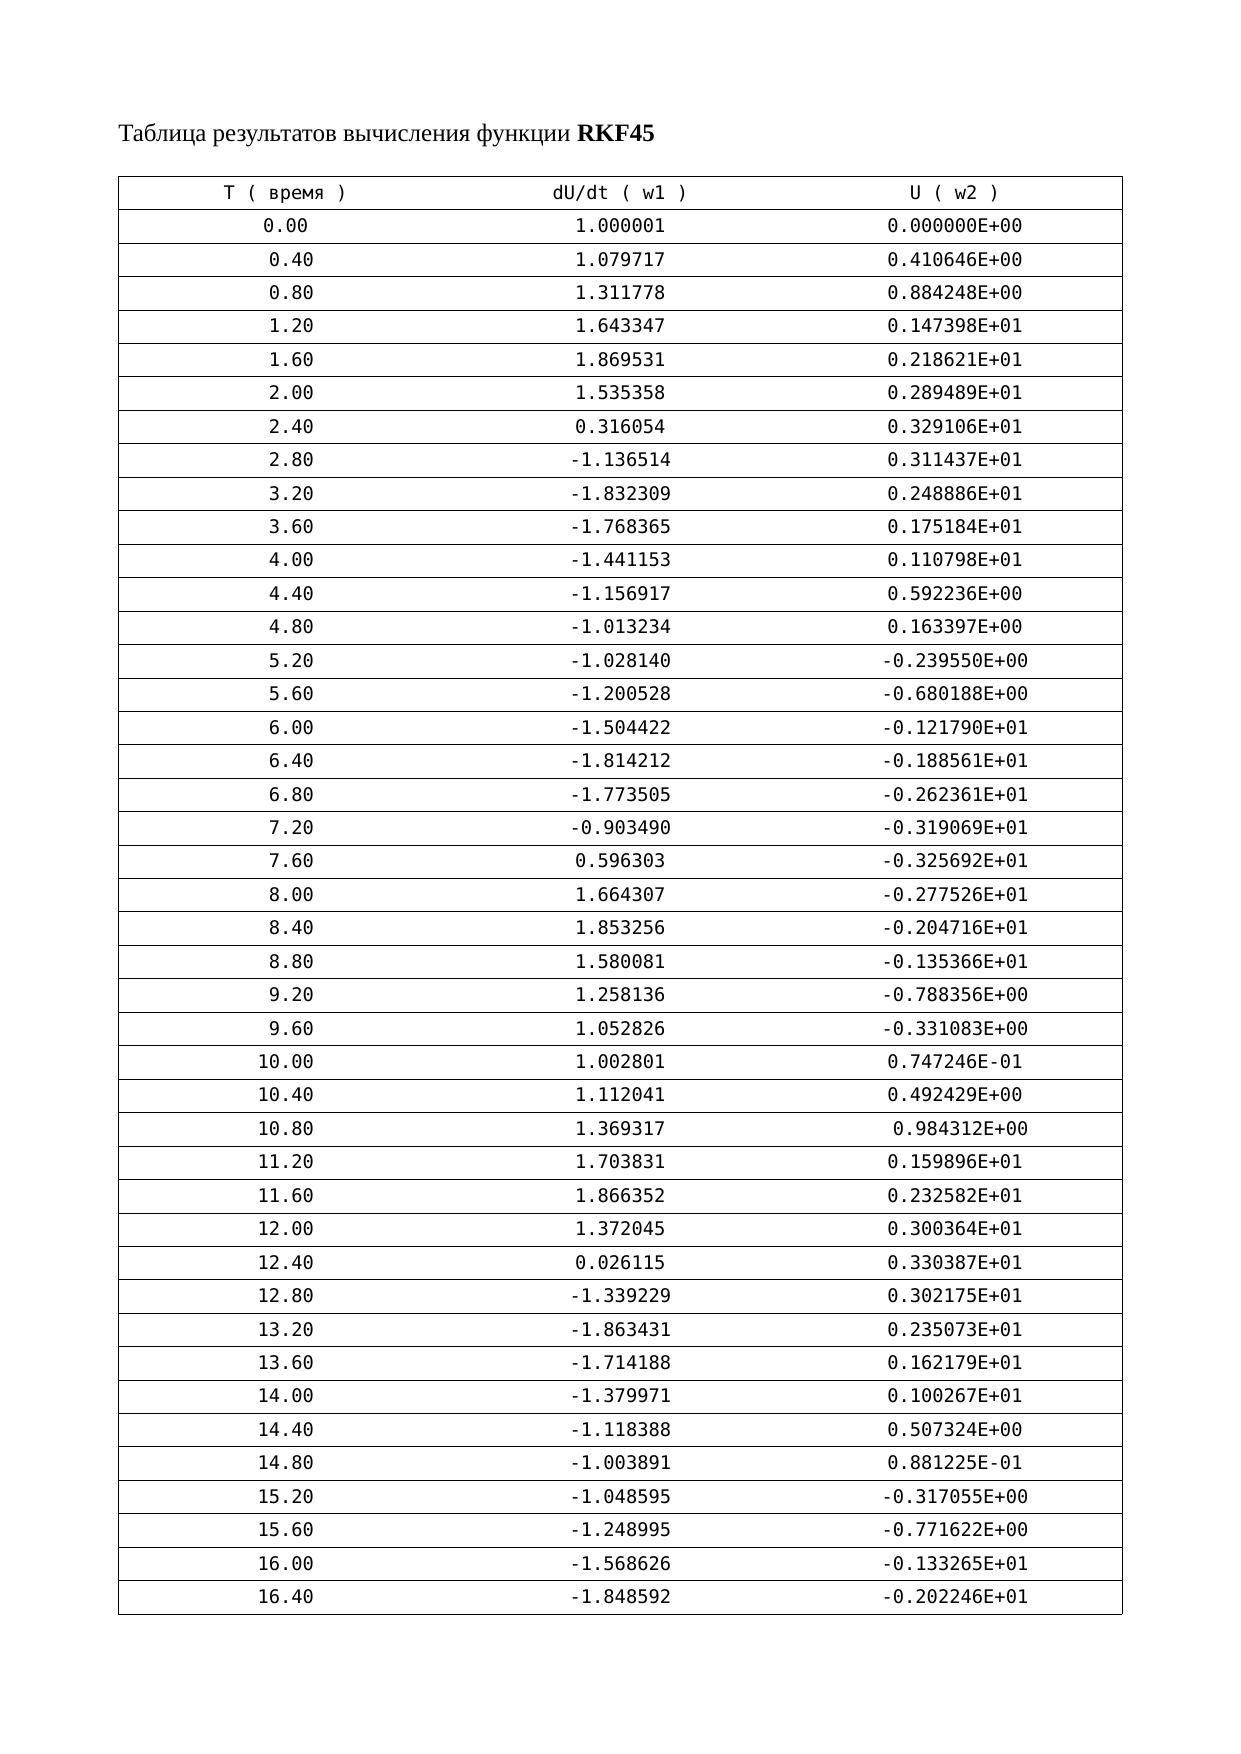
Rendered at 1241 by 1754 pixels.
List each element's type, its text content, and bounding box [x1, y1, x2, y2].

table_cell -1.814212 [453, 745, 787, 778]
table_cell 0.410646E+00 [788, 244, 1122, 276]
table_cell 6.00 [119, 712, 453, 744]
table_cell 5.20 [119, 645, 453, 677]
table_cell 0.507324E+00 [788, 1414, 1122, 1446]
table_cell -0.202246E+01 [788, 1581, 1122, 1614]
table_cell 0.235073E+01 [788, 1314, 1122, 1346]
table_cell 15.20 [119, 1481, 453, 1513]
table_cell 0.311437E+01 [788, 444, 1122, 477]
table_cell 9.60 [119, 1013, 453, 1045]
table_cell -1.773505 [453, 779, 787, 811]
table_cell 12.40 [119, 1247, 453, 1279]
table_cell 0.316054 [453, 411, 787, 443]
table_cell 1.20 [119, 311, 453, 343]
table_cell 0.147398E+01 [788, 311, 1122, 343]
table_header T ( время ) [119, 177, 453, 209]
table_cell 0.592236E+00 [788, 578, 1122, 611]
table_cell 1.258136 [453, 979, 787, 1012]
table_cell -1.339229 [453, 1280, 787, 1313]
table_cell 0.330387E+01 [788, 1247, 1122, 1279]
table_cell 8.40 [119, 912, 453, 945]
table_cell 0.492429E+00 [788, 1080, 1122, 1112]
table_cell -0.325692E+01 [788, 846, 1122, 878]
table_cell 3.60 [119, 511, 453, 544]
table_cell 2.00 [119, 377, 453, 410]
table_cell 1.311778 [453, 277, 787, 309]
table_cell 0.302175E+01 [788, 1280, 1122, 1313]
table_cell 1.002801 [453, 1046, 787, 1079]
table_cell 1.369317 [453, 1113, 787, 1146]
table_cell 1.60 [119, 344, 453, 376]
table_cell 0.984312E+00 [788, 1113, 1122, 1146]
table_cell -1.118388 [453, 1414, 787, 1446]
table_cell 16.00 [119, 1548, 453, 1580]
table_cell 13.60 [119, 1347, 453, 1379]
table_cell 0.000000E+00 [788, 210, 1122, 243]
table_cell 1.000001 [453, 210, 787, 243]
table_cell 12.00 [119, 1214, 453, 1246]
table_cell 0.40 [119, 244, 453, 276]
table_cell -0.204716E+01 [788, 912, 1122, 945]
table_cell 4.40 [119, 578, 453, 611]
table_cell -1.156917 [453, 578, 787, 611]
table_cell -1.848592 [453, 1581, 787, 1614]
table_cell -1.200528 [453, 679, 787, 711]
table_cell -0.135366E+01 [788, 946, 1122, 978]
table_cell 10.80 [119, 1113, 453, 1146]
table_cell -1.504422 [453, 712, 787, 744]
table_cell 7.20 [119, 812, 453, 844]
table_cell -0.331083E+00 [788, 1013, 1122, 1045]
table_cell 6.80 [119, 779, 453, 811]
table_cell 12.80 [119, 1280, 453, 1313]
table_header U ( w2 ) [788, 177, 1122, 209]
table_cell -1.248995 [453, 1514, 787, 1547]
table_cell 2.80 [119, 444, 453, 477]
table_cell -1.714188 [453, 1347, 787, 1379]
table_cell 10.00 [119, 1046, 453, 1079]
table_cell -0.680188E+00 [788, 679, 1122, 711]
table_cell -0.188561E+01 [788, 745, 1122, 778]
table_cell 6.40 [119, 745, 453, 778]
table_cell 0.80 [119, 277, 453, 309]
table_cell -0.788356E+00 [788, 979, 1122, 1012]
table_cell 9.20 [119, 979, 453, 1012]
table_cell -1.441153 [453, 545, 787, 577]
table_cell 0.881225E-01 [788, 1447, 1122, 1480]
table_cell 0.218621E+01 [788, 344, 1122, 376]
table_cell 14.40 [119, 1414, 453, 1446]
table_cell 13.20 [119, 1314, 453, 1346]
table_cell -1.379971 [453, 1381, 787, 1413]
table_cell 1.866352 [453, 1180, 787, 1212]
table_cell -0.262361E+01 [788, 779, 1122, 811]
table_cell 1.664307 [453, 879, 787, 911]
table_cell 0.248886E+01 [788, 478, 1122, 510]
table_cell 1.580081 [453, 946, 787, 978]
table_cell 1.869531 [453, 344, 787, 376]
table_cell -1.768365 [453, 511, 787, 544]
table_cell 4.00 [119, 545, 453, 577]
table_cell 14.00 [119, 1381, 453, 1413]
table_cell -0.277526E+01 [788, 879, 1122, 911]
table_cell 0.300364E+01 [788, 1214, 1122, 1246]
table_cell 8.80 [119, 946, 453, 978]
table_cell -0.903490 [453, 812, 787, 844]
table_cell 0.159896E+01 [788, 1147, 1122, 1179]
table_cell 0.175184E+01 [788, 511, 1122, 544]
table_cell 0.747246E-01 [788, 1046, 1122, 1079]
table_cell -1.048595 [453, 1481, 787, 1513]
table_cell 0.110798E+01 [788, 545, 1122, 577]
table_cell 1.853256 [453, 912, 787, 945]
table_cell -1.028140 [453, 645, 787, 677]
table_cell 11.60 [119, 1180, 453, 1212]
text Таблица результатов вычисления функции RKF45 [118, 118, 1122, 147]
table_header dU/dt ( w1 ) [453, 177, 787, 209]
table_cell 1.643347 [453, 311, 787, 343]
table_cell -1.003891 [453, 1447, 787, 1480]
table_cell 0.329106E+01 [788, 411, 1122, 443]
table_cell 1.052826 [453, 1013, 787, 1045]
table_cell 0.596303 [453, 846, 787, 878]
table_cell 7.60 [119, 846, 453, 878]
table_cell 0.232582E+01 [788, 1180, 1122, 1212]
table_cell 15.60 [119, 1514, 453, 1547]
table_cell 5.60 [119, 679, 453, 711]
table_cell 2.40 [119, 411, 453, 443]
table_cell 0.289489E+01 [788, 377, 1122, 410]
table_cell -1.013234 [453, 612, 787, 644]
table_cell 0.100267E+01 [788, 1381, 1122, 1413]
table_cell 0.026115 [453, 1247, 787, 1279]
table_cell 0.162179E+01 [788, 1347, 1122, 1379]
table_cell -1.568626 [453, 1548, 787, 1580]
table_cell 8.00 [119, 879, 453, 911]
table_cell 3.20 [119, 478, 453, 510]
table_cell 0.00 [119, 210, 453, 243]
table_cell -0.133265E+01 [788, 1548, 1122, 1580]
table_cell -0.771622E+00 [788, 1514, 1122, 1547]
table_cell -0.319069E+01 [788, 812, 1122, 844]
table_cell 1.703831 [453, 1147, 787, 1179]
table_cell 1.372045 [453, 1214, 787, 1246]
table_cell 16.40 [119, 1581, 453, 1614]
table_cell 1.079717 [453, 244, 787, 276]
table_cell 10.40 [119, 1080, 453, 1112]
table_cell 0.884248E+00 [788, 277, 1122, 309]
table_cell -1.832309 [453, 478, 787, 510]
table_cell 14.80 [119, 1447, 453, 1480]
table_cell 1.535358 [453, 377, 787, 410]
table_cell 11.20 [119, 1147, 453, 1179]
table_cell -1.863431 [453, 1314, 787, 1346]
table_cell 0.163397E+00 [788, 612, 1122, 644]
table_cell -0.317055E+00 [788, 1481, 1122, 1513]
table_cell -0.239550E+00 [788, 645, 1122, 677]
table_cell 4.80 [119, 612, 453, 644]
table_cell -0.121790E+01 [788, 712, 1122, 744]
table_cell 1.112041 [453, 1080, 787, 1112]
table_cell -1.136514 [453, 444, 787, 477]
